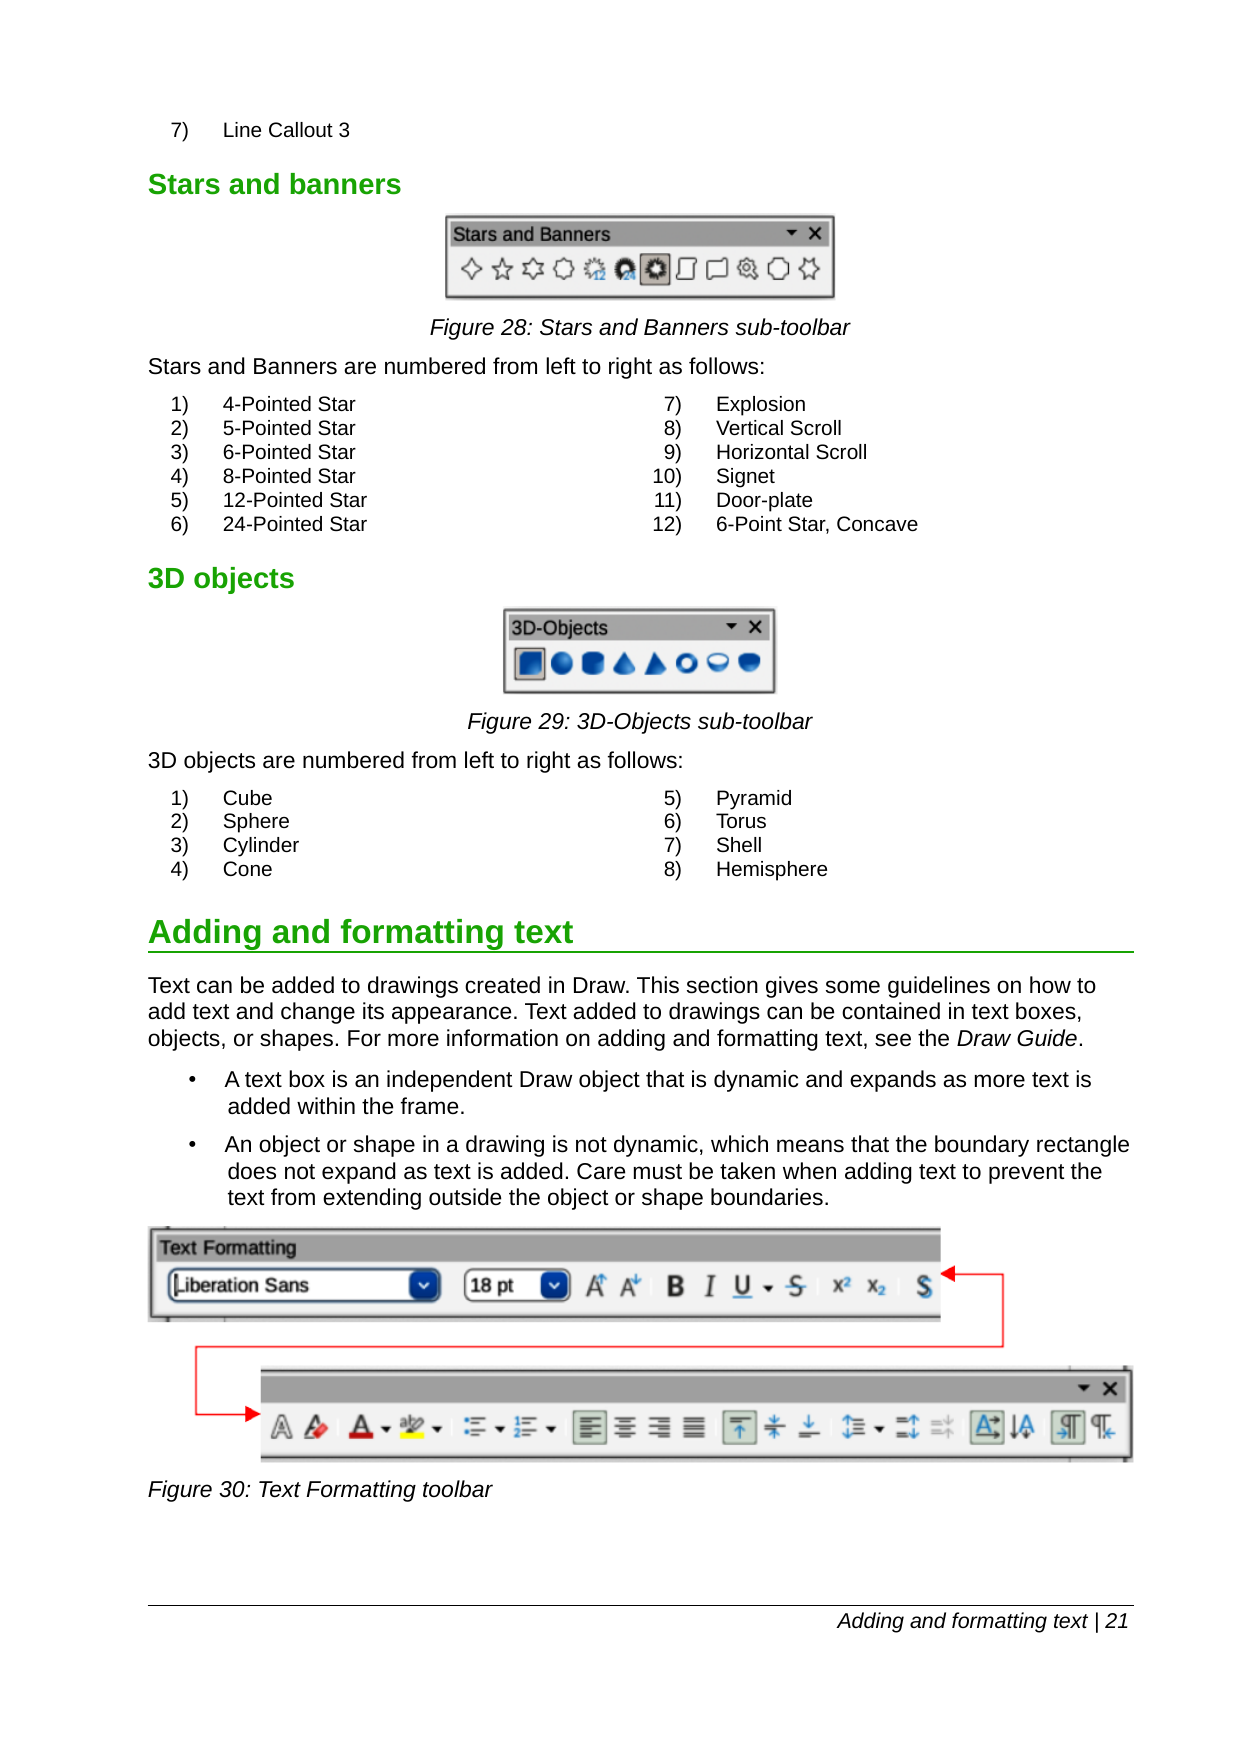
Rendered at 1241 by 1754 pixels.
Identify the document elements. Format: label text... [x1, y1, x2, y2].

text Figure 28: Stars and Banners sub-toolbar [429, 314, 852, 341]
list 4-Pointed Star [189, 392, 641, 416]
list An object or shape in a drawing is not dynamic, which means that the boundary rectangle does not expand as text is added. Care must be taken when adding text to prevent the text from extending outside the object or shape boundaries. [185, 1128, 1134, 1213]
list Line Callout 3 [189, 118, 641, 142]
list Hemisphere [682, 857, 1134, 881]
list 24-Pointed Star [189, 512, 641, 536]
subtitle Adding and formatting text [148, 912, 1134, 951]
subtitle 3D objects [148, 561, 1134, 594]
text Stars and Banners are numbered from left to right as follows: [148, 353, 1134, 379]
picture [502, 606, 779, 696]
list Shell [682, 833, 1134, 857]
text Text can be added to drawings created in Draw. This section gives some guidelines on how to add text and change its appearance. Text added to drawings can be contained in text boxes, objects, or shapes. For more information on adding and formatting text, see the Draw Guide. [148, 972, 1134, 1051]
list 6-Point Star, Concave [682, 512, 1134, 536]
list Horizontal Scroll [682, 440, 1134, 464]
list Cylinder [189, 833, 641, 857]
text Figure 30: Text Formatting toolbar [148, 1476, 1134, 1502]
list Vertical Scroll [682, 416, 1134, 440]
picture [147, 1226, 1134, 1464]
text 3D objects are numbered from left to right as follows: [148, 747, 1134, 773]
list 8-Pointed Star [189, 464, 641, 488]
list Cube [189, 785, 641, 809]
list 5-Pointed Star [189, 416, 641, 440]
list 12-Pointed Star [189, 488, 641, 512]
list Torus [682, 809, 1134, 833]
subtitle Stars and banners [148, 167, 1134, 201]
list Pyramid [682, 785, 1134, 809]
list Signet [682, 464, 1134, 488]
list Sphere [189, 809, 641, 833]
picture [445, 213, 837, 302]
list Explosion [682, 392, 1134, 416]
list Door-plate [682, 488, 1134, 512]
list Cone [189, 857, 641, 881]
text Figure 29: 3D-Objects sub-toolbar [467, 708, 814, 734]
list A text box is an independent Draw object that is dynamic and expands as more text is added within the frame. [185, 1063, 1134, 1119]
list 6-Pointed Star [189, 440, 641, 464]
